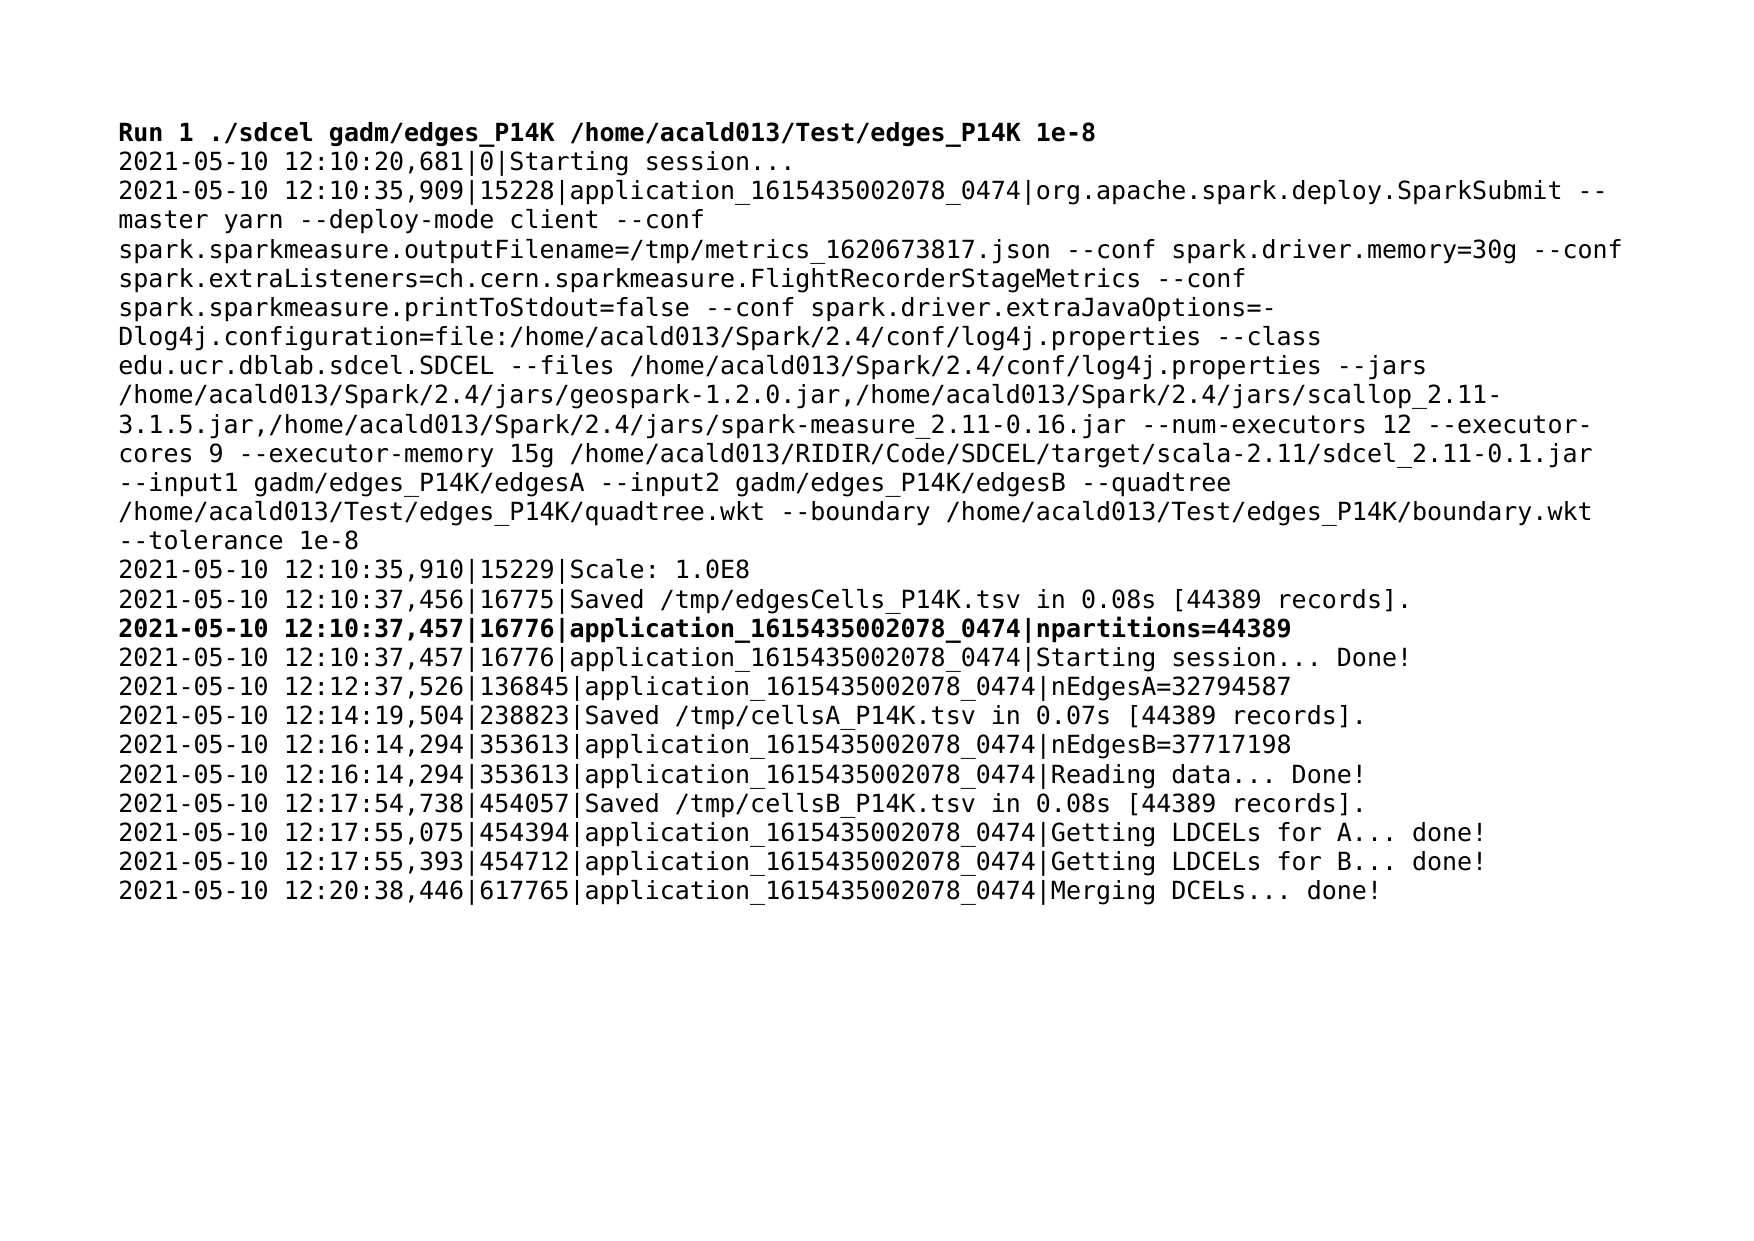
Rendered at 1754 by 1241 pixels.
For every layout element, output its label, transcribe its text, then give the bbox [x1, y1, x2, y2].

text 2021-05-10 12:16:14,294|353613|application_1615435002078_0474|nEdgesB=37717198 [118, 731, 1636, 760]
text 2021-05-10 12:20:38,446|617765|application_1615435002078_0474|Merging DCELs... done! [118, 876, 1636, 906]
text Run 1 ./sdcel gadm/edges_P14K /home/acald013/Test/edges_P14K 1e-8 [118, 118, 1636, 147]
text 2021-05-10 12:10:20,681|0|Starting session... [118, 147, 1636, 176]
text 2021-05-10 12:10:37,457|16776|application_1615435002078_0474|npartitions=44389 [118, 614, 1636, 643]
text 2021-05-10 12:17:55,075|454394|application_1615435002078_0474|Getting LDCELs for A... done! [118, 818, 1636, 847]
text 2021-05-10 12:16:14,294|353613|application_1615435002078_0474|Reading data... Done! [118, 760, 1636, 789]
text 2021-05-10 12:10:37,456|16775|Saved /tmp/edgesCells_P14K.tsv in 0.08s [44389 records]. [118, 585, 1636, 614]
text 2021-05-10 12:12:37,526|136845|application_1615435002078_0474|nEdgesA=32794587 [118, 672, 1636, 701]
text 2021-05-10 12:10:35,909|15228|application_1615435002078_0474|org.apache.spark.deploy.SparkSubmit --master yarn --deploy-mode client --conf spark.sparkmeasure.outputFilename=/tmp/metrics_1620673817.json --conf spark.driver.memory=30g --conf spark.extraListeners=ch.cern.sparkmeasure.FlightRecorderStageMetrics --conf spark.sparkmeasure.printToStdout=false --conf spark.driver.extraJavaOptions=-Dlog4j.configuration=file:/home/acald013/Spark/2.4/conf/log4j.properties --class edu.ucr.dblab.sdcel.SDCEL --files /home/acald013/Spark/2.4/conf/log4j.properties --jars /home/acald013/Spark/2.4/jars/geospark-1.2.0.jar,/home/acald013/Spark/2.4/jars/scallop_2.11-3.1.5.jar,/home/acald013/Spark/2.4/jars/spark-measure_2.11-0.16.jar --num-executors 12 --executor-cores 9 --executor-memory 15g /home/acald013/RIDIR/Code/SDCEL/target/scala-2.11/sdcel_2.11-0.1.jar --input1 gadm/edges_P14K/edgesA --input2 gadm/edges_P14K/edgesB --quadtree /home/acald013/Test/edges_P14K/quadtree.wkt --boundary /home/acald013/Test/edges_P14K/boundary.wkt --tolerance 1e-8 [118, 176, 1636, 556]
text 2021-05-10 12:10:37,457|16776|application_1615435002078_0474|Starting session... Done! [118, 643, 1636, 672]
text 2021-05-10 12:10:35,910|15229|Scale: 1.0E8 [118, 556, 1636, 585]
text 2021-05-10 12:17:54,738|454057|Saved /tmp/cellsB_P14K.tsv in 0.08s [44389 records]. [118, 789, 1636, 818]
text 2021-05-10 12:17:55,393|454712|application_1615435002078_0474|Getting LDCELs for B... done! [118, 847, 1636, 876]
text 2021-05-10 12:14:19,504|238823|Saved /tmp/cellsA_P14K.tsv in 0.07s [44389 records]. [118, 701, 1636, 731]
